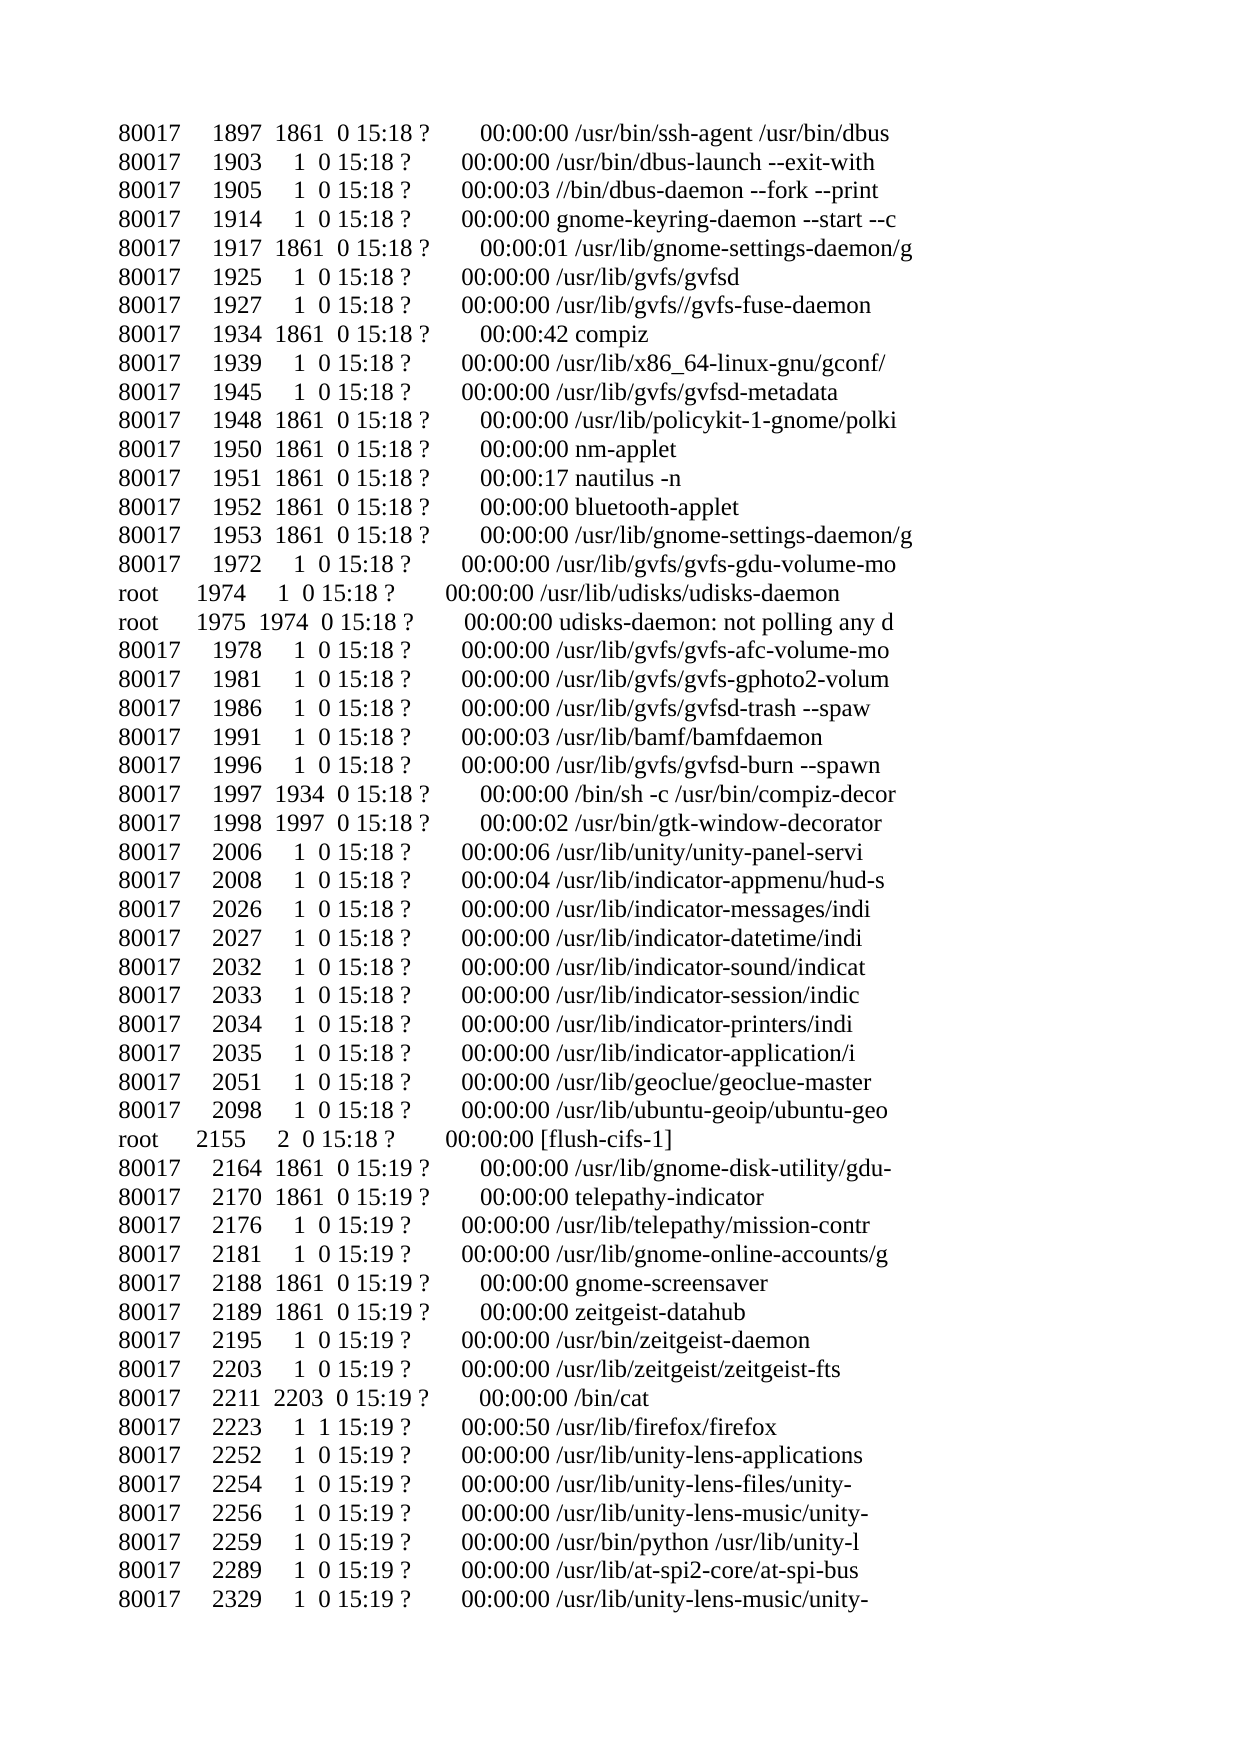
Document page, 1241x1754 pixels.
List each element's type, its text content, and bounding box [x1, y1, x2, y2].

text 80017 1927 1 0 15:18 ? 00:00:00 /usr/lib/gvfs//gvfs-fuse-daemon [118, 291, 1122, 319]
text 80017 1939 1 0 15:18 ? 00:00:00 /usr/lib/x86_64-linux-gnu/gconf/ [118, 348, 1122, 377]
text 80017 1953 1861 0 15:18 ? 00:00:00 /usr/lib/gnome-settings-daemon/g [118, 521, 1122, 549]
text 80017 2008 1 0 15:18 ? 00:00:04 /usr/lib/indicator-appmenu/hud-s [118, 866, 1122, 894]
text 80017 2051 1 0 15:18 ? 00:00:00 /usr/lib/geoclue/geoclue-master [118, 1067, 1122, 1096]
text 80017 1991 1 0 15:18 ? 00:00:03 /usr/lib/bamf/bamfdaemon [118, 722, 1122, 751]
text 80017 1981 1 0 15:18 ? 00:00:00 /usr/lib/gvfs/gvfs-gphoto2-volum [118, 664, 1122, 693]
text 80017 2032 1 0 15:18 ? 00:00:00 /usr/lib/indicator-sound/indicat [118, 952, 1122, 981]
text 80017 2035 1 0 15:18 ? 00:00:00 /usr/lib/indicator-application/i [118, 1038, 1122, 1067]
text 80017 2170 1861 0 15:19 ? 00:00:00 telepathy-indicator [118, 1182, 1122, 1211]
text 80017 1951 1861 0 15:18 ? 00:00:17 nautilus -n [118, 463, 1122, 492]
text 80017 1925 1 0 15:18 ? 00:00:00 /usr/lib/gvfs/gvfsd [118, 262, 1122, 291]
text 80017 1934 1861 0 15:18 ? 00:00:42 compiz [118, 319, 1122, 348]
text 80017 2211 2203 0 15:19 ? 00:00:00 /bin/cat [118, 1383, 1122, 1412]
text 80017 1903 1 0 15:18 ? 00:00:00 /usr/bin/dbus-launch --exit-with [118, 147, 1122, 176]
text 80017 1998 1997 0 15:18 ? 00:00:02 /usr/bin/gtk-window-decorator [118, 808, 1122, 837]
text root 1975 1974 0 15:18 ? 00:00:00 udisks-daemon: not polling any d [118, 607, 1122, 636]
text 80017 2098 1 0 15:18 ? 00:00:00 /usr/lib/ubuntu-geoip/ubuntu-geo [118, 1096, 1122, 1124]
text 80017 2252 1 0 15:19 ? 00:00:00 /usr/lib/unity-lens-applications [118, 1441, 1122, 1469]
text 80017 2176 1 0 15:19 ? 00:00:00 /usr/lib/telepathy/mission-contr [118, 1211, 1122, 1239]
text root 1974 1 0 15:18 ? 00:00:00 /usr/lib/udisks/udisks-daemon [118, 578, 1122, 607]
text 80017 2329 1 0 15:19 ? 00:00:00 /usr/lib/unity-lens-music/unity- [118, 1584, 1122, 1613]
text 80017 2259 1 0 15:19 ? 00:00:00 /usr/bin/python /usr/lib/unity-l [118, 1527, 1122, 1556]
text 80017 1952 1861 0 15:18 ? 00:00:00 bluetooth-applet [118, 492, 1122, 521]
text 80017 2289 1 0 15:19 ? 00:00:00 /usr/lib/at-spi2-core/at-spi-bus [118, 1556, 1122, 1584]
text 80017 2027 1 0 15:18 ? 00:00:00 /usr/lib/indicator-datetime/indi [118, 923, 1122, 952]
text 80017 2181 1 0 15:19 ? 00:00:00 /usr/lib/gnome-online-accounts/g [118, 1239, 1122, 1268]
text 80017 2034 1 0 15:18 ? 00:00:00 /usr/lib/indicator-printers/indi [118, 1009, 1122, 1038]
text 80017 1996 1 0 15:18 ? 00:00:00 /usr/lib/gvfs/gvfsd-burn --spawn [118, 751, 1122, 779]
text 80017 1972 1 0 15:18 ? 00:00:00 /usr/lib/gvfs/gvfs-gdu-volume-mo [118, 549, 1122, 578]
text 80017 1997 1934 0 15:18 ? 00:00:00 /bin/sh -c /usr/bin/compiz-decor [118, 779, 1122, 808]
text 80017 2256 1 0 15:19 ? 00:00:00 /usr/lib/unity-lens-music/unity- [118, 1498, 1122, 1527]
text 80017 1897 1861 0 15:18 ? 00:00:00 /usr/bin/ssh-agent /usr/bin/dbus [118, 118, 1122, 147]
text 80017 2033 1 0 15:18 ? 00:00:00 /usr/lib/indicator-session/indic [118, 981, 1122, 1009]
text 80017 2203 1 0 15:19 ? 00:00:00 /usr/lib/zeitgeist/zeitgeist-fts [118, 1354, 1122, 1383]
text 80017 2164 1861 0 15:19 ? 00:00:00 /usr/lib/gnome-disk-utility/gdu- [118, 1153, 1122, 1182]
text 80017 1917 1861 0 15:18 ? 00:00:01 /usr/lib/gnome-settings-daemon/g [118, 233, 1122, 262]
text 80017 1914 1 0 15:18 ? 00:00:00 gnome-keyring-daemon --start --c [118, 204, 1122, 233]
text 80017 2189 1861 0 15:19 ? 00:00:00 zeitgeist-datahub [118, 1297, 1122, 1326]
text 80017 2026 1 0 15:18 ? 00:00:00 /usr/lib/indicator-messages/indi [118, 894, 1122, 923]
text 80017 2195 1 0 15:19 ? 00:00:00 /usr/bin/zeitgeist-daemon [118, 1326, 1122, 1354]
text 80017 1978 1 0 15:18 ? 00:00:00 /usr/lib/gvfs/gvfs-afc-volume-mo [118, 636, 1122, 664]
text 80017 2223 1 1 15:19 ? 00:00:50 /usr/lib/firefox/firefox [118, 1412, 1122, 1441]
text 80017 2254 1 0 15:19 ? 00:00:00 /usr/lib/unity-lens-files/unity- [118, 1469, 1122, 1498]
text 80017 1905 1 0 15:18 ? 00:00:03 //bin/dbus-daemon --fork --print [118, 176, 1122, 204]
text 80017 2188 1861 0 15:19 ? 00:00:00 gnome-screensaver [118, 1268, 1122, 1297]
text 80017 1948 1861 0 15:18 ? 00:00:00 /usr/lib/policykit-1-gnome/polki [118, 406, 1122, 434]
text 80017 1945 1 0 15:18 ? 00:00:00 /usr/lib/gvfs/gvfsd-metadata [118, 377, 1122, 406]
text 80017 2006 1 0 15:18 ? 00:00:06 /usr/lib/unity/unity-panel-servi [118, 837, 1122, 866]
text 80017 1950 1861 0 15:18 ? 00:00:00 nm-applet [118, 434, 1122, 463]
text 80017 1986 1 0 15:18 ? 00:00:00 /usr/lib/gvfs/gvfsd-trash --spaw [118, 693, 1122, 722]
text root 2155 2 0 15:18 ? 00:00:00 [flush-cifs-1] [118, 1124, 1122, 1153]
